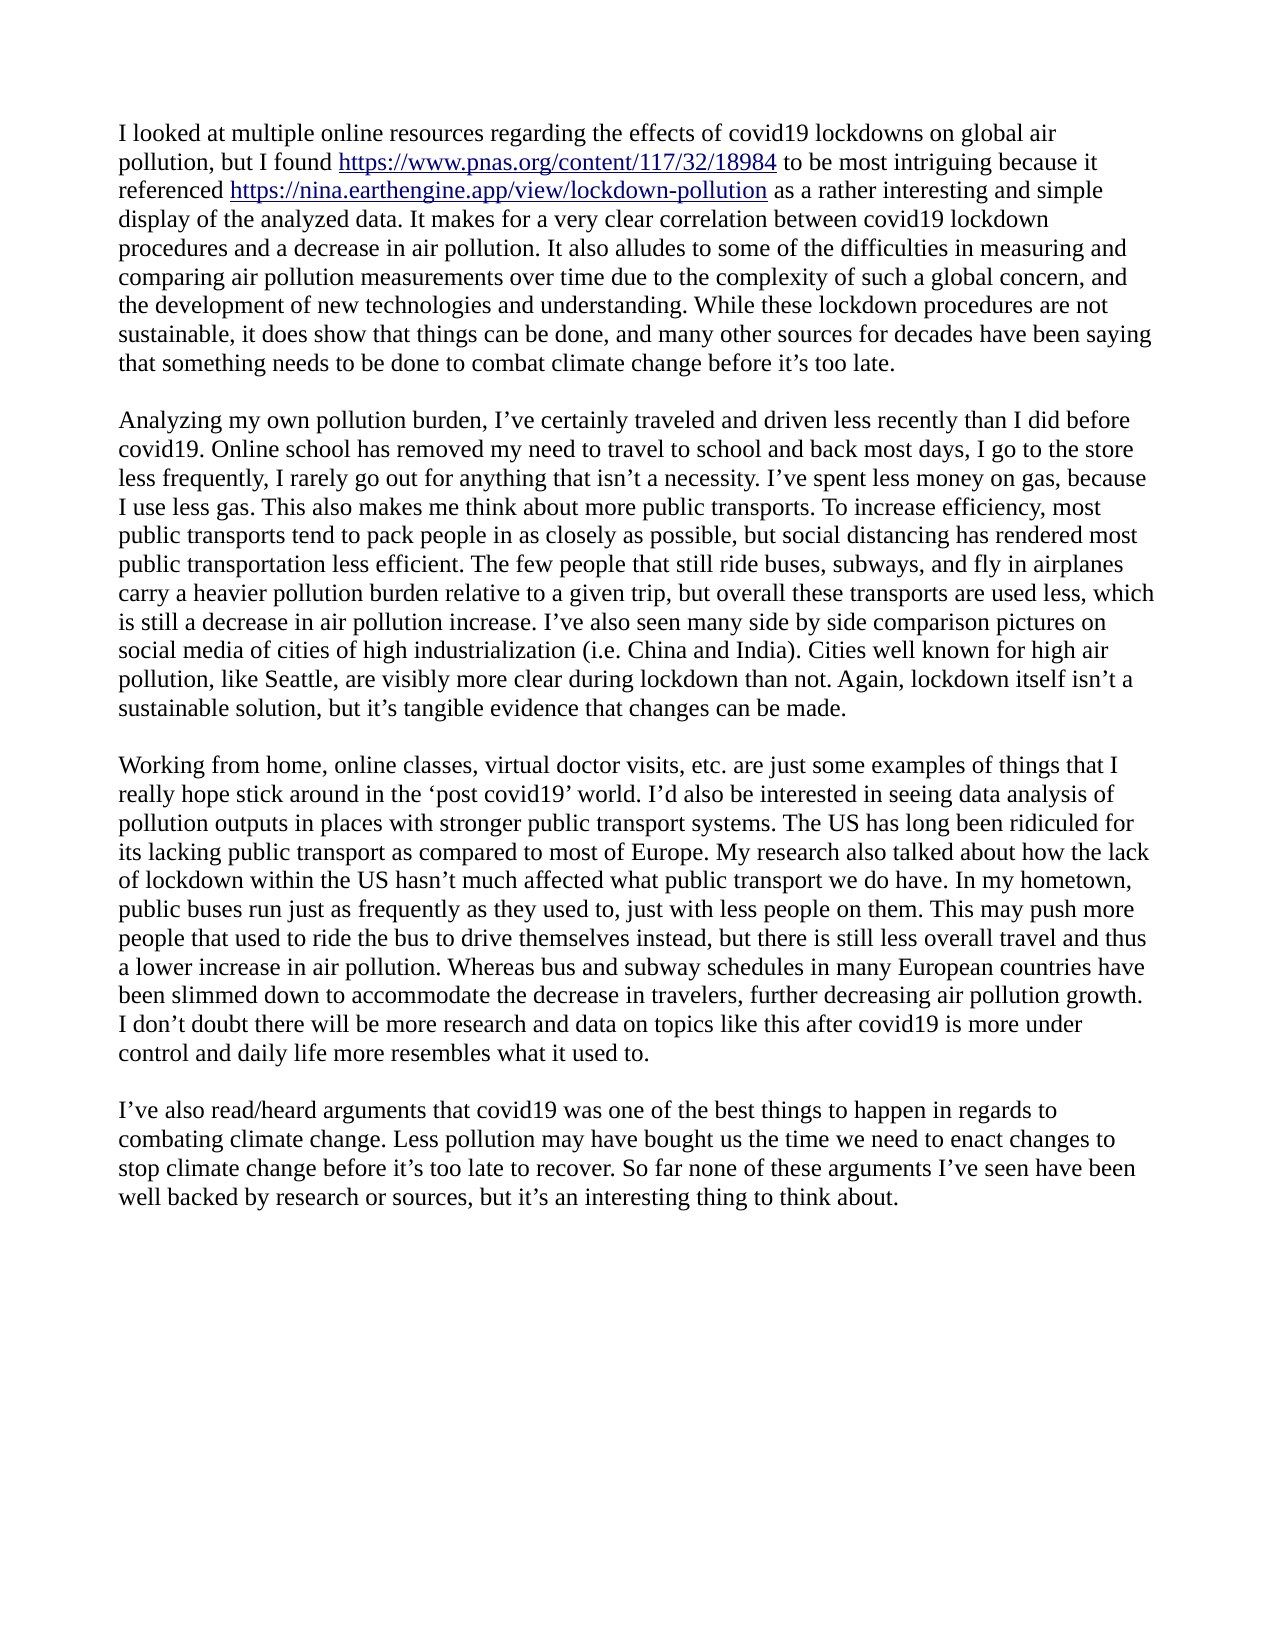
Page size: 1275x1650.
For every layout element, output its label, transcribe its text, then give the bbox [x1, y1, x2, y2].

text I looked at multiple online resources regarding the effects of covid19 lockdowns on global air pollution, but I found https://www.pnas.org/content/117/32/18984 to be most intriguing because it referenced https://nina.earthengine.app/view/lockdown-pollution as a rather interesting and simple display of the analyzed data. It makes for a very clear correlation between covid19 lockdown procedures and a decrease in air pollution. It also alludes to some of the difficulties in measuring and comparing air pollution measurements over time due to the complexity of such a global concern, and the development of new technologies and understanding. While these lockdown procedures are not sustainable, it does show that things can be done, and many other sources for decades have been saying that something needs to be done to combat climate change before it’s too late. [118, 118, 1157, 377]
text Working from home, online classes, virtual doctor visits, etc. are just some examples of things that I really hope stick around in the ‘post covid19’ world. I’d also be interested in seeing data analysis of pollution outputs in places with stronger public transport systems. The US has long been ridiculed for its lacking public transport as compared to most of Europe. My research also talked about how the lack of lockdown within the US hasn’t much affected what public transport we do have. In my hometown, public buses run just as frequently as they used to, just with less people on them. This may push more people that used to ride the bus to drive themselves instead, but there is still less overall travel and thus a lower increase in air pollution. Whereas bus and subway schedules in many European countries have been slimmed down to accommodate the decrease in travelers, further decreasing air pollution growth. I don’t doubt there will be more research and data on topics like this after covid19 is more under control and daily life more resembles what it used to. [118, 751, 1157, 1067]
text I’ve also read/heard arguments that covid19 was one of the best things to happen in regards to combating climate change. Less pollution may have bought us the time we need to enact changes to stop climate change before it’s too late to recover. So far none of these arguments I’ve seen have been well backed by research or sources, but it’s an interesting thing to think about. [118, 1096, 1157, 1211]
text Analyzing my own pollution burden, I’ve certainly traveled and driven less recently than I did before covid19. Online school has removed my need to travel to school and back most days, I go to the store less frequently, I rarely go out for anything that isn’t a necessity. I’ve spent less money on gas, because I use less gas. This also makes me think about more public transports. To increase efficiency, most public transports tend to pack people in as closely as possible, but social distancing has rendered most public transportation less efficient. The few people that still ride buses, subways, and fly in airplanes carry a heavier pollution burden relative to a given trip, but overall these transports are used less, which is still a decrease in air pollution increase. I’ve also seen many side by side comparison pictures on social media of cities of high industrialization (i.e. China and India). Cities well known for high air pollution, like Seattle, are visibly more clear during lockdown than not. Again, lockdown itself isn’t a sustainable solution, but it’s tangible evidence that changes can be made. [118, 406, 1157, 722]
